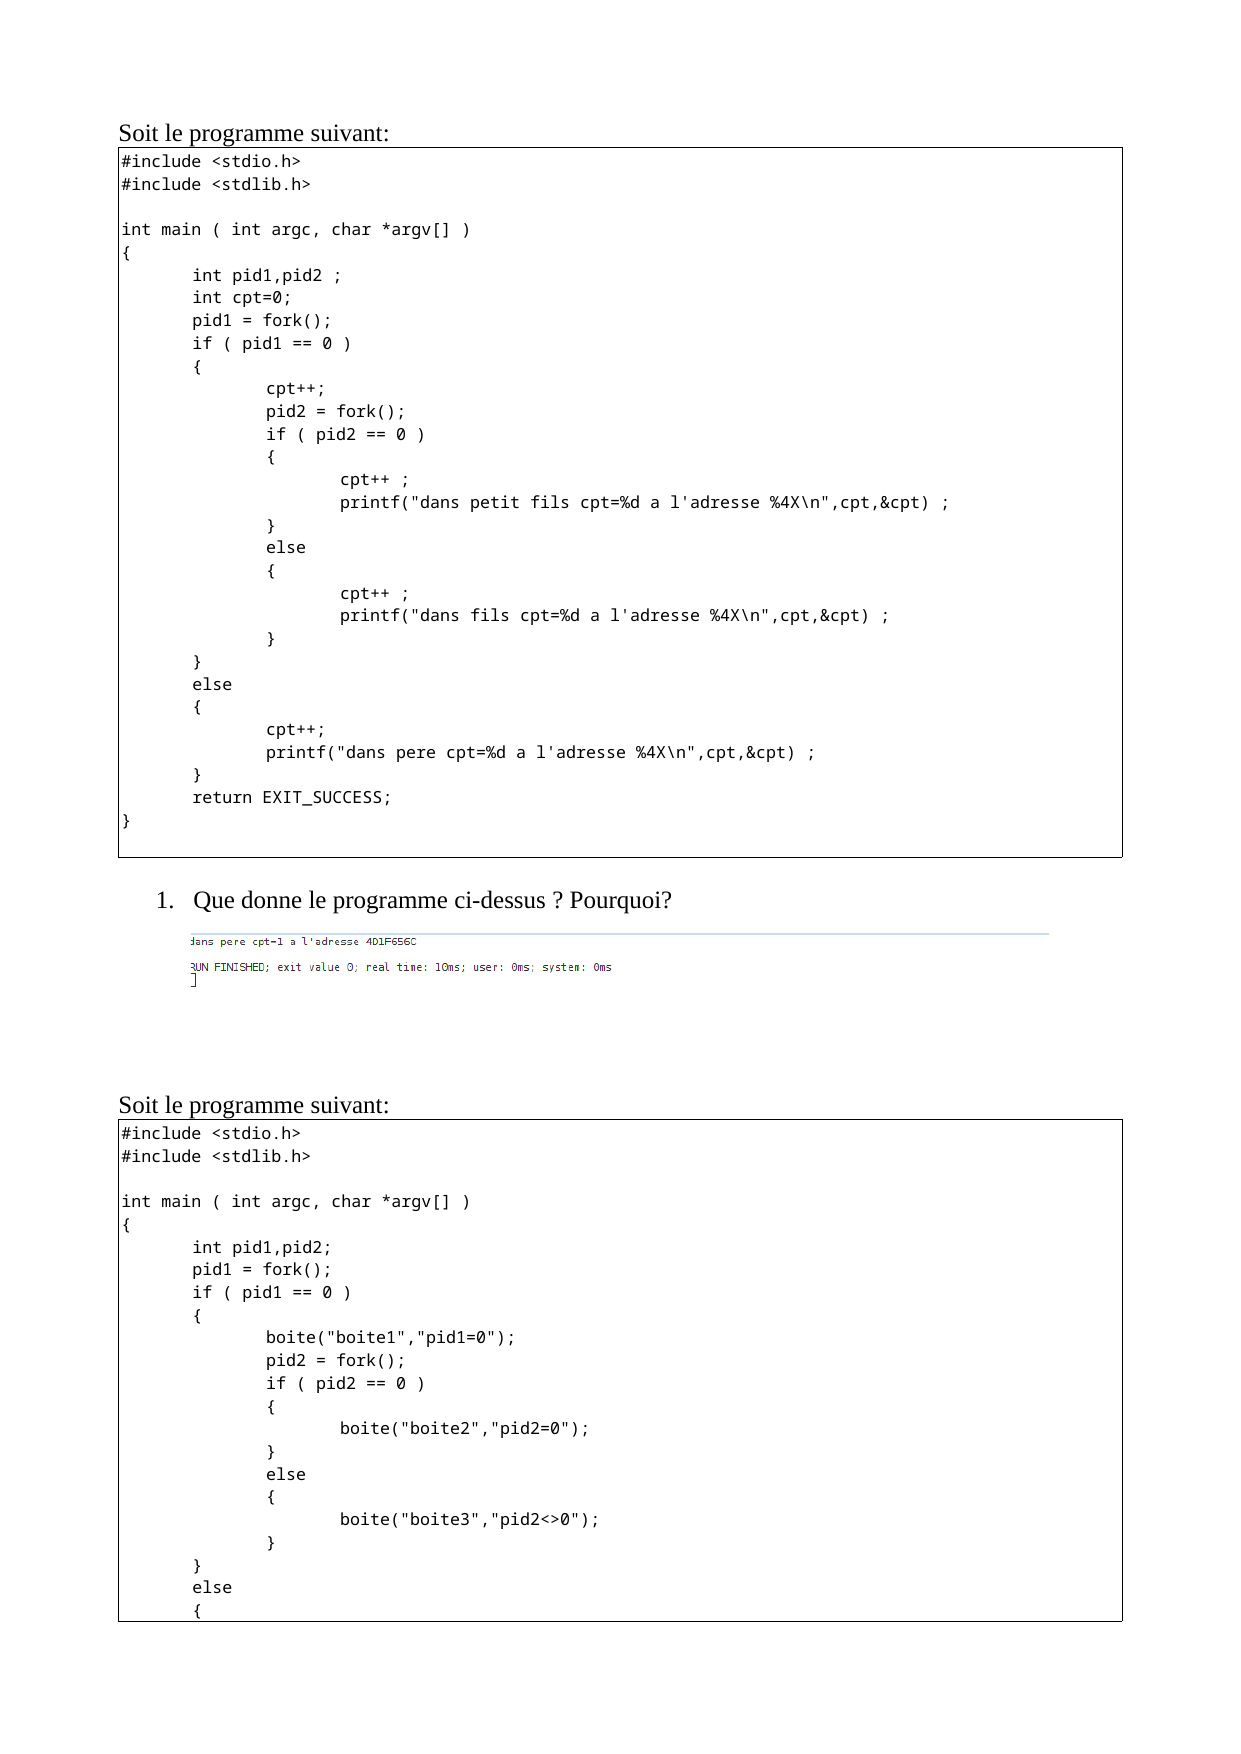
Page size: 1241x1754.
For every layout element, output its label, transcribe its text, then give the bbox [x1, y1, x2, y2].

text { [119, 1300, 1122, 1323]
text } [119, 510, 1122, 533]
text if ( pid1 == 0 ) [119, 1278, 1122, 1300]
text pid2 = fork(); [119, 1346, 1122, 1368]
text int main ( int argc, char *argv[] ) [119, 215, 1122, 238]
text if ( pid1 == 0 ) [119, 328, 1122, 351]
text pid1 = fork(); [119, 306, 1122, 328]
text if ( pid2 == 0 ) [119, 419, 1122, 442]
text cpt++ ; [119, 578, 1122, 601]
text { [119, 1482, 1122, 1505]
text else [119, 669, 1122, 692]
text } [119, 760, 1122, 783]
text printf("dans pere cpt=%d a l'adresse %4X\n",cpt,&cpt) ; [119, 737, 1122, 760]
text } [119, 1527, 1122, 1550]
text printf("dans fils cpt=%d a l'adresse %4X\n",cpt,&cpt) ; [119, 601, 1122, 624]
text { [119, 1209, 1122, 1232]
text cpt++; [119, 374, 1122, 397]
text #include <stdlib.h> [119, 1141, 1122, 1167]
text else [119, 533, 1122, 556]
text #include <stdlib.h> [119, 169, 1122, 195]
text { [119, 238, 1122, 260]
text cpt++; [119, 714, 1122, 737]
text return EXIT_SUCCESS; [119, 783, 1122, 805]
text int pid1,pid2 ; [119, 260, 1122, 283]
text } [119, 805, 1122, 831]
text } [119, 624, 1122, 646]
text { [119, 692, 1122, 714]
text boite("boite3","pid2<>0"); [119, 1505, 1122, 1527]
text else [119, 1573, 1122, 1596]
text else [119, 1459, 1122, 1482]
text #include <stdio.h> [119, 148, 1122, 169]
picture [190, 933, 1050, 1062]
text } [119, 1437, 1122, 1459]
text { [119, 1596, 1122, 1621]
text { [119, 556, 1122, 578]
text Soit le programme suivant: [118, 118, 1122, 147]
text pid1 = fork(); [119, 1255, 1122, 1278]
text printf("dans petit fils cpt=%d a l'adresse %4X\n",cpt,&cpt) ; [119, 487, 1122, 510]
text { [119, 351, 1122, 374]
list Que donne le programme ci-dessus ? Pourquoi? [156, 886, 1122, 914]
text int pid1,pid2; [119, 1232, 1122, 1255]
text { [119, 1391, 1122, 1414]
text Soit le programme suivant: [118, 1090, 1122, 1119]
text cpt++ ; [119, 465, 1122, 487]
text #include <stdio.h> [119, 1120, 1122, 1141]
text { [119, 442, 1122, 465]
text } [119, 646, 1122, 669]
text if ( pid2 == 0 ) [119, 1368, 1122, 1391]
text boite("boite2","pid2=0"); [119, 1414, 1122, 1437]
text int cpt=0; [119, 283, 1122, 306]
text int main ( int argc, char *argv[] ) [119, 1187, 1122, 1209]
text pid2 = fork(); [119, 397, 1122, 419]
text } [119, 1550, 1122, 1573]
text boite("boite1","pid1=0"); [119, 1323, 1122, 1346]
